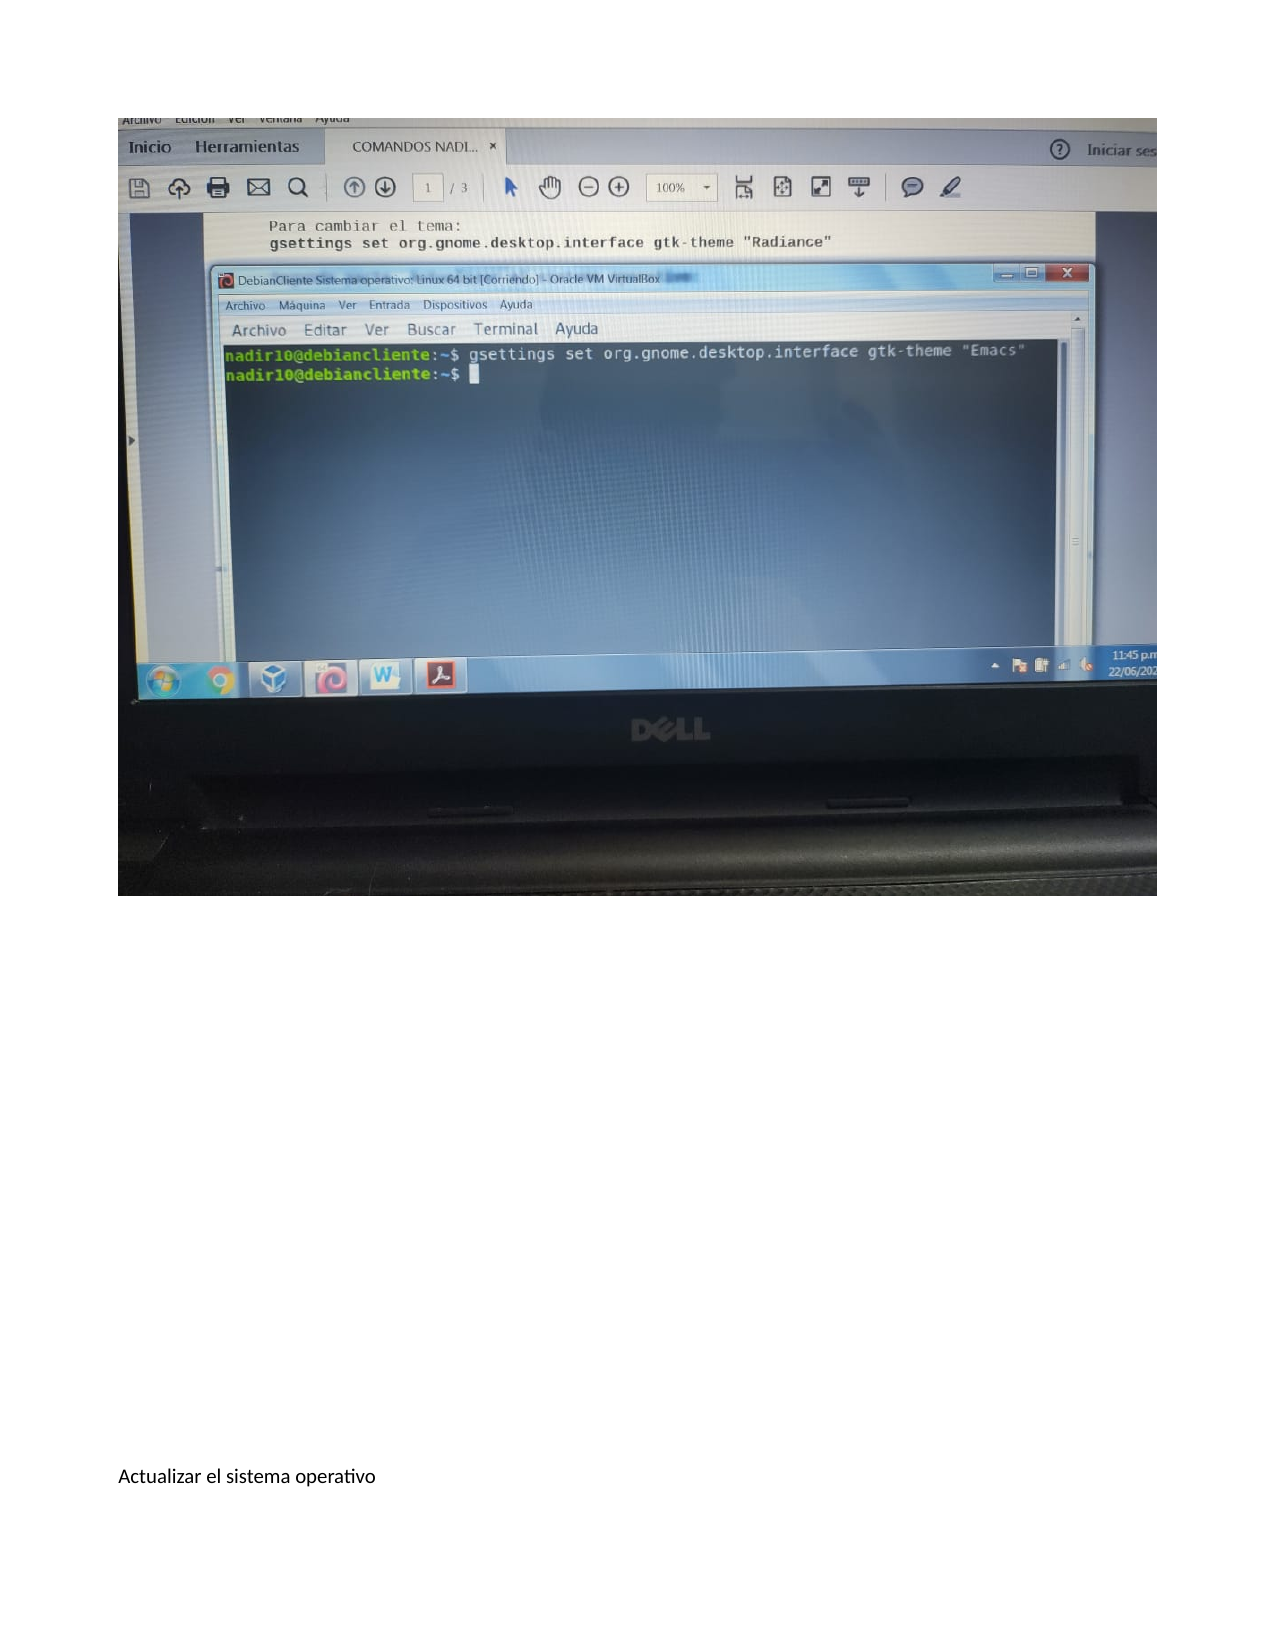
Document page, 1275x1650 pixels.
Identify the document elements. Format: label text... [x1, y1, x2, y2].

text Actualizar el sistema operativo [118, 1463, 1157, 1488]
